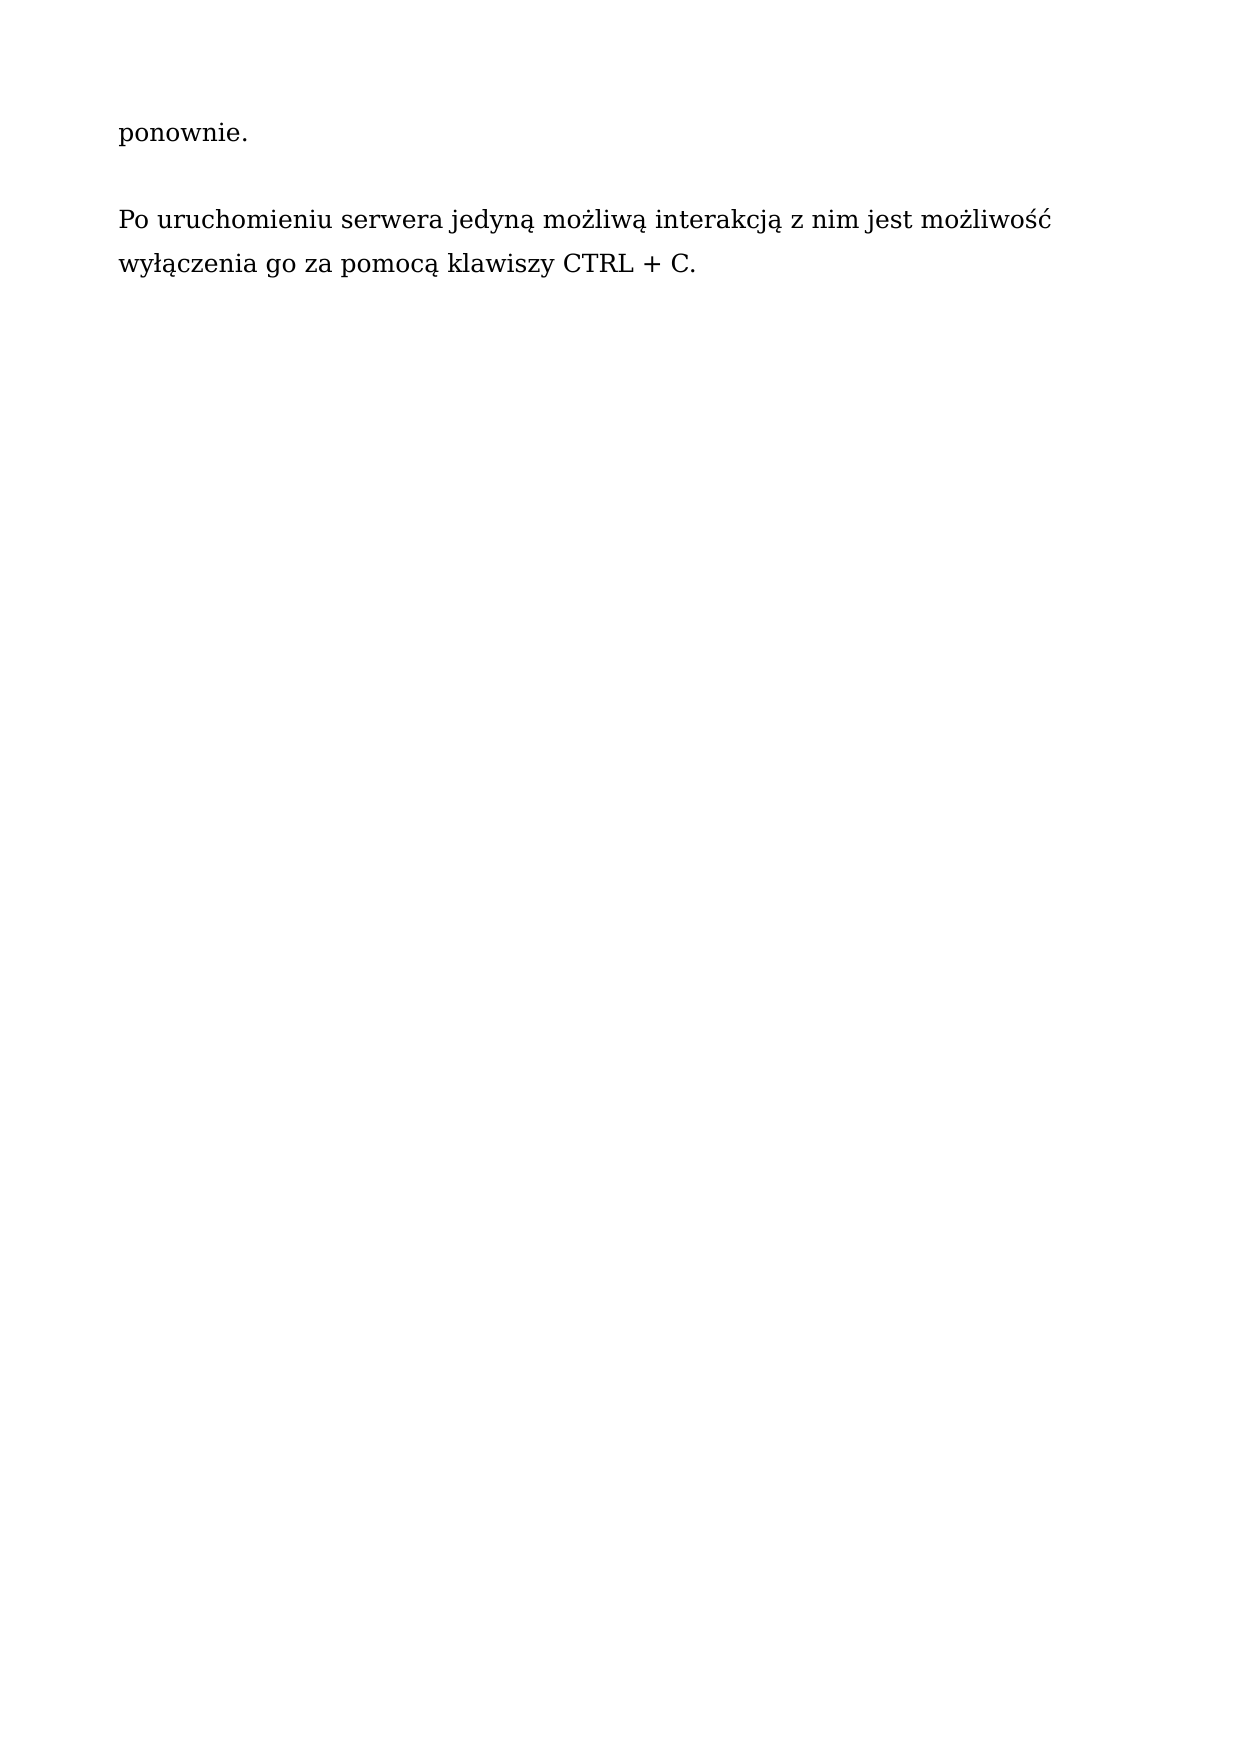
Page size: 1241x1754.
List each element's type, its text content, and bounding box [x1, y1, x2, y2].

text ponownie. [118, 118, 1122, 147]
text Po uruchomieniu serwera jedyną możliwą interakcją z nim jest możliwość wyłączenia go za pomocą klawiszy CTRL + C. [118, 206, 1122, 278]
